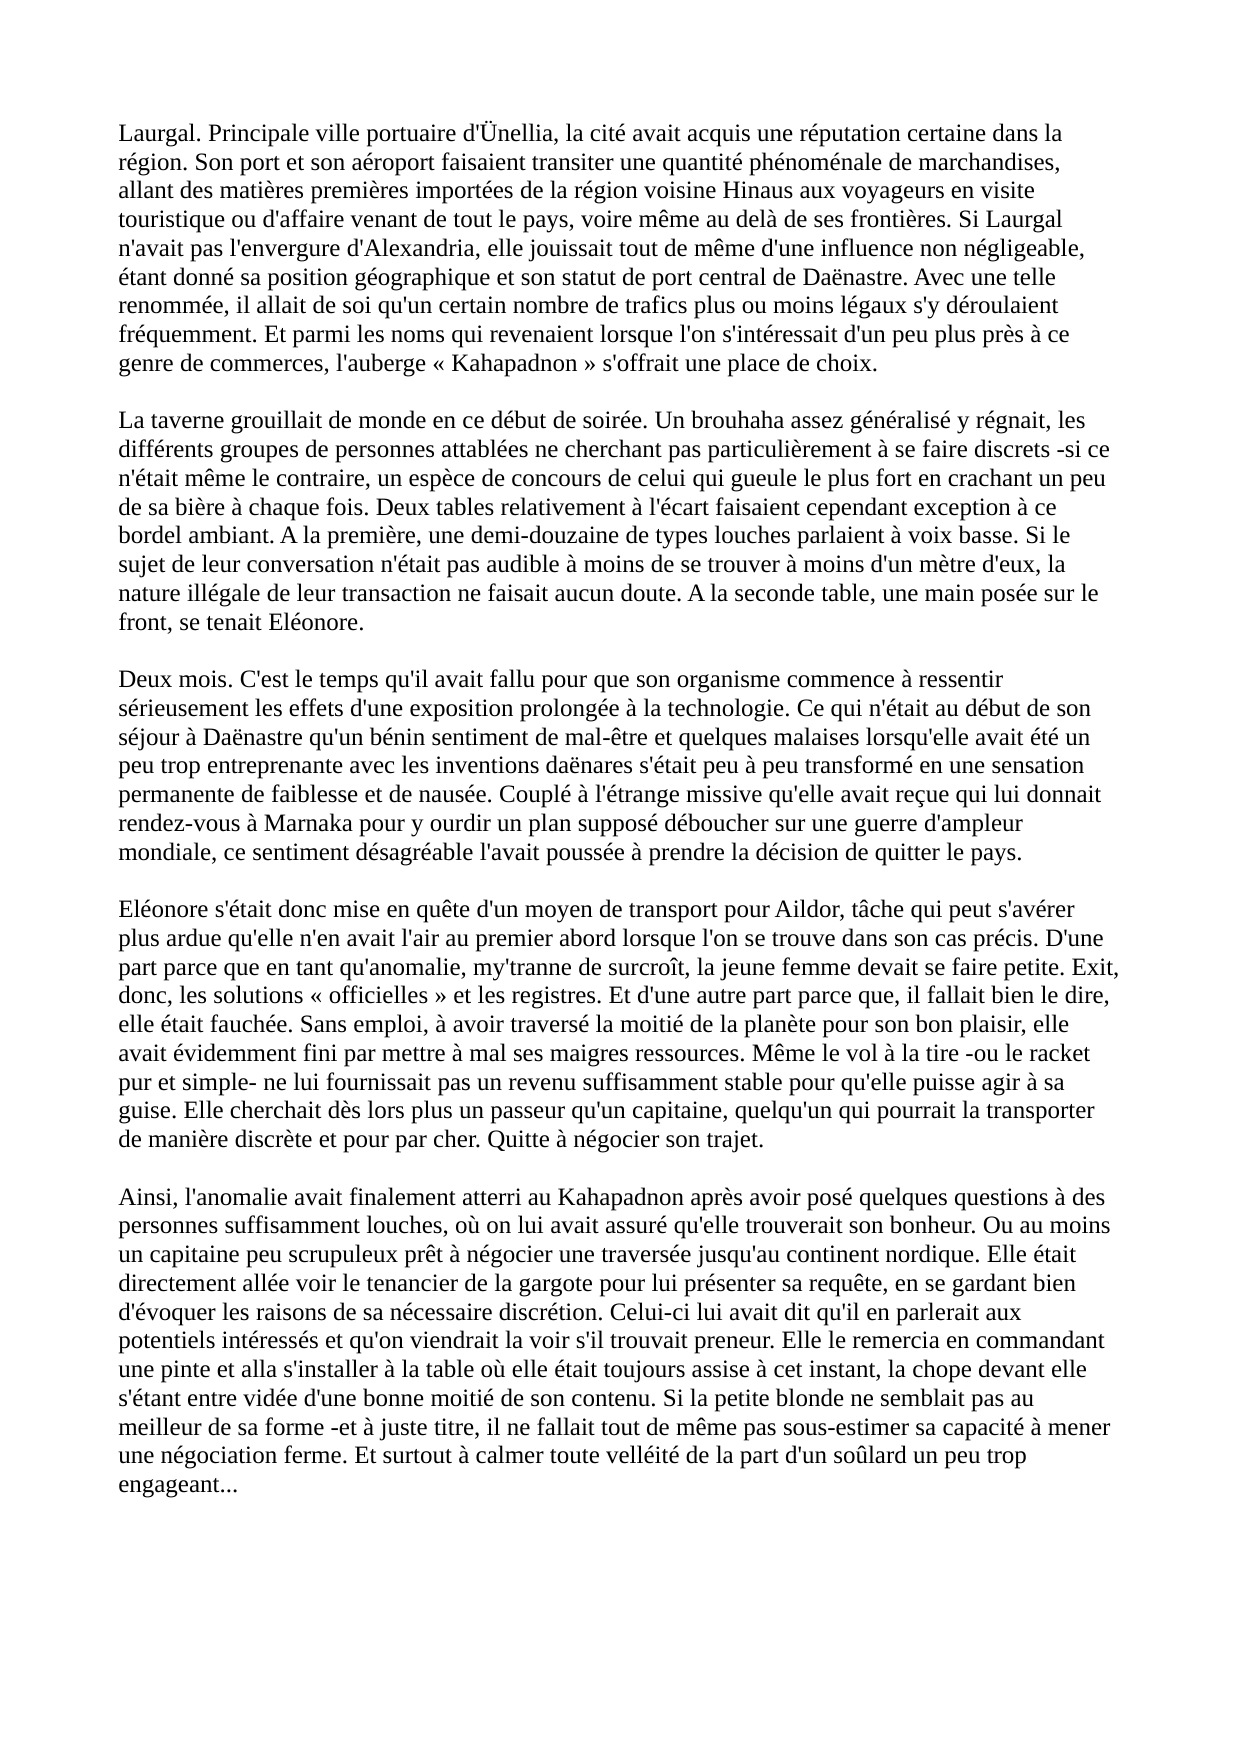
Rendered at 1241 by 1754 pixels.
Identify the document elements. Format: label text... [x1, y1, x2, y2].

text Deux mois. C'est le temps qu'il avait fallu pour que son organisme commence à ressentir sérieusement les effets d'une exposition prolongée à la technologie. Ce qui n'était au début de son séjour à Daënastre qu'un bénin sentiment de mal-être et quelques malaises lorsqu'elle avait été un peu trop entreprenante avec les inventions daënares s'était peu à peu transformé en une sensation permanente de faiblesse et de nausée. Couplé à l'étrange missive qu'elle avait reçue qui lui donnait rendez-vous à Marnaka pour y ourdir un plan supposé déboucher sur une guerre d'ampleur mondiale, ce sentiment désagréable l'avait poussée à prendre la décision de quitter le pays. [118, 664, 1122, 866]
text Laurgal. Principale ville portuaire d'Ünellia, la cité avait acquis une réputation certaine dans la région. Son port et son aéroport faisaient transiter une quantité phénoménale de marchandises, allant des matières premières importées de la région voisine Hinaus aux voyageurs en visite touristique ou d'affaire venant de tout le pays, voire même au delà de ses frontières. Si Laurgal n'avait pas l'envergure d'Alexandria, elle jouissait tout de même d'une influence non négligeable, étant donné sa position géographique et son statut de port central de Daënastre. Avec une telle renommée, il allait de soi qu'un certain nombre de trafics plus ou moins légaux s'y déroulaient fréquemment. Et parmi les noms qui revenaient lorsque l'on s'intéressait d'un peu plus près à ce genre de commerces, l'auberge « Kahapadnon » s'offrait une place de choix. [118, 118, 1122, 377]
text Eléonore s'était donc mise en quête d'un moyen de transport pour Aildor, tâche qui peut s'avérer plus ardue qu'elle n'en avait l'air au premier abord lorsque l'on se trouve dans son cas précis. D'une part parce que en tant qu'anomalie, my'tranne de surcroît, la jeune femme devait se faire petite. Exit, donc, les solutions « officielles » et les registres. Et d'une autre part parce que, il fallait bien le dire, elle était fauchée. Sans emploi, à avoir traversé la moitié de la planète pour son bon plaisir, elle avait évidemment fini par mettre à mal ses maigres ressources. Même le vol à la tire -ou le racket pur et simple- ne lui fournissait pas un revenu suffisamment stable pour qu'elle puisse agir à sa guise. Elle cherchait dès lors plus un passeur qu'un capitaine, quelqu'un qui pourrait la transporter de manière discrète et pour par cher. Quitte à négocier son trajet. [118, 894, 1122, 1153]
text Ainsi, l'anomalie avait finalement atterri au Kahapadnon après avoir posé quelques questions à des personnes suffisamment louches, où on lui avait assuré qu'elle trouverait son bonheur. Ou au moins un capitaine peu scrupuleux prêt à négocier une traversée jusqu'au continent nordique. Elle était directement allée voir le tenancier de la gargote pour lui présenter sa requête, en se gardant bien d'évoquer les raisons de sa nécessaire discrétion. Celui-ci lui avait dit qu'il en parlerait aux potentiels intéressés et qu'on viendrait la voir s'il trouvait preneur. Elle le remercia en commandant une pinte et alla s'installer à la table où elle était toujours assise à cet instant, la chope devant elle s'étant entre vidée d'une bonne moitié de son contenu. Si la petite blonde ne semblait pas au meilleur de sa forme -et à juste titre, il ne fallait tout de même pas sous-estimer sa capacité à mener une négociation ferme. Et surtout à calmer toute velléité de la part d'un soûlard un peu trop engageant... [118, 1182, 1122, 1498]
text La taverne grouillait de monde en ce début de soirée. Un brouhaha assez généralisé y régnait, les différents groupes de personnes attablées ne cherchant pas particulièrement à se faire discrets -si ce n'était même le contraire, un espèce de concours de celui qui gueule le plus fort en crachant un peu de sa bière à chaque fois. Deux tables relativement à l'écart faisaient cependant exception à ce bordel ambiant. A la première, une demi-douzaine de types louches parlaient à voix basse. Si le sujet de leur conversation n'était pas audible à moins de se trouver à moins d'un mètre d'eux, la nature illégale de leur transaction ne faisait aucun doute. A la seconde table, une main posée sur le front, se tenait Eléonore. [118, 406, 1122, 636]
